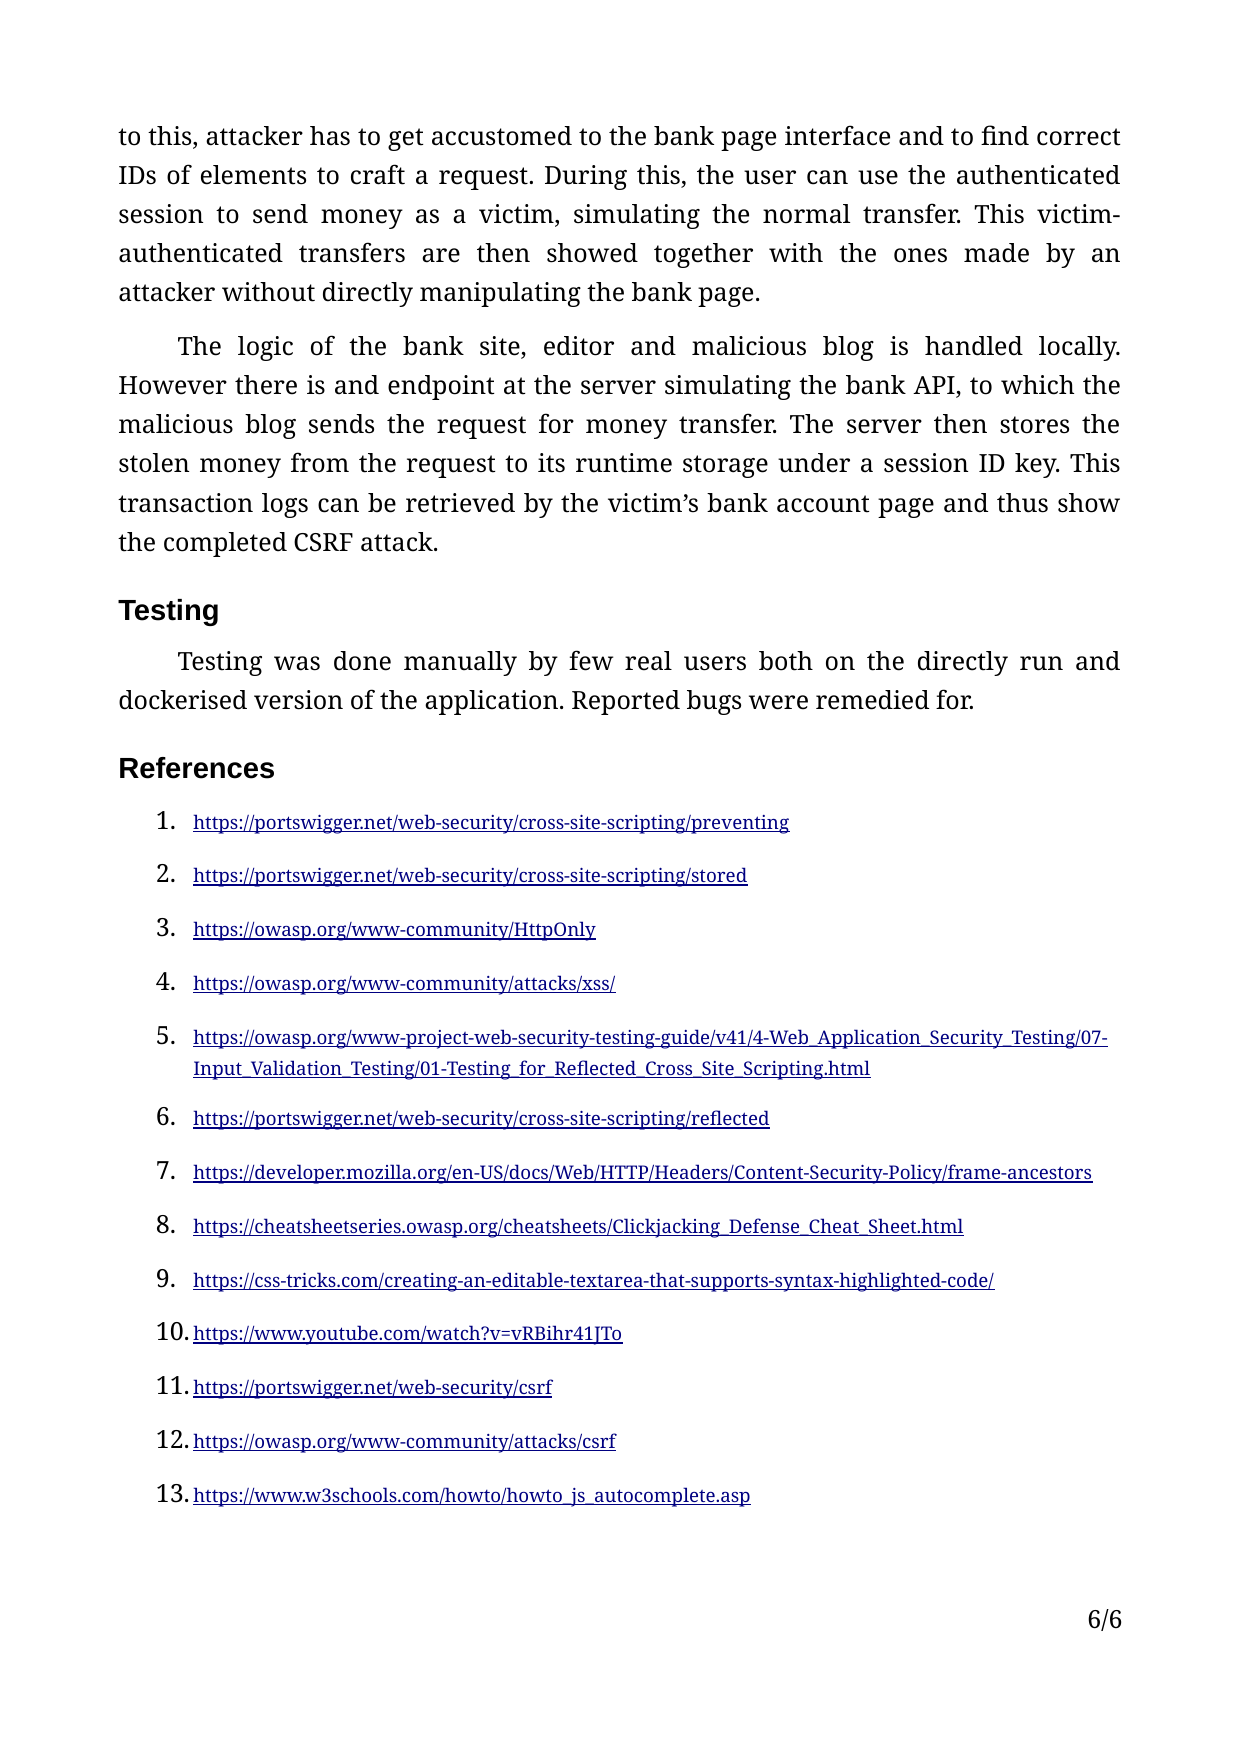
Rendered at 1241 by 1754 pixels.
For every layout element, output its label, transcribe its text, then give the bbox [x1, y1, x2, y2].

list https://www.youtube.com/watch?v=vRBihr41JTo [156, 1314, 1122, 1348]
subtitle Testing [118, 593, 1122, 626]
list https://www.w3schools.com/howto/howto_js_autocomplete.asp [156, 1475, 1122, 1509]
list https://portswigger.net/web-security/csrf [156, 1368, 1122, 1402]
list https://owasp.org/www-project-web-security-testing-guide/v41/4-Web_Application_Security_Testing/07-Input_Validation_Testing/01-Testing_for_Reflected_Cross_Site_Scripting.html [156, 1017, 1122, 1081]
list https://owasp.org/www-community/attacks/xss/ [156, 963, 1122, 998]
list https://portswigger.net/web-security/cross-site-scripting/preventing [156, 802, 1122, 836]
list https://cheatsheetseries.owasp.org/cheatsheets/Clickjacking_Defense_Cheat_Sheet.html [156, 1206, 1122, 1241]
list https://css-tricks.com/creating-an-editable-textarea-that-supports-syntax-highlighted-code/ [156, 1260, 1122, 1294]
text Testing was done manually by few real users both on the directly run and dockerised version of the application. Reported bugs were remedied for. [118, 644, 1122, 717]
list https://developer.mozilla.org/en-US/docs/Web/HTTP/Headers/Content-Security-Policy/frame-ancestors [156, 1153, 1122, 1187]
text to this, attacker has to get accustomed to the bank page interface and to find correct IDs of elements to craft a request. During this, the user can use the authenticated session to send money as a victim, simulating the normal transfer. This victim-authenticated transfers are then showed together with the ones made by an attacker without directly manipulating the bank page. [118, 118, 1122, 309]
list https://owasp.org/www-community/HttpOnly [156, 910, 1122, 944]
list https://portswigger.net/web-security/cross-site-scripting/stored [156, 856, 1122, 890]
list https://portswigger.net/web-security/cross-site-scripting/reflected [156, 1099, 1122, 1133]
text The logic of the bank site, editor and malicious blog is handled locally. However there is and endpoint at the server simulating the bank API, to which the malicious blog sends the request for money transfer. The server then stores the stolen money from the request to its runtime storage under a session ID key. This transaction logs can be retrieved by the victim’s bank account page and thus show the completed CSRF attack. [118, 328, 1122, 558]
list https://owasp.org/www-community/attacks/csrf [156, 1421, 1122, 1456]
subtitle References [118, 751, 1122, 785]
